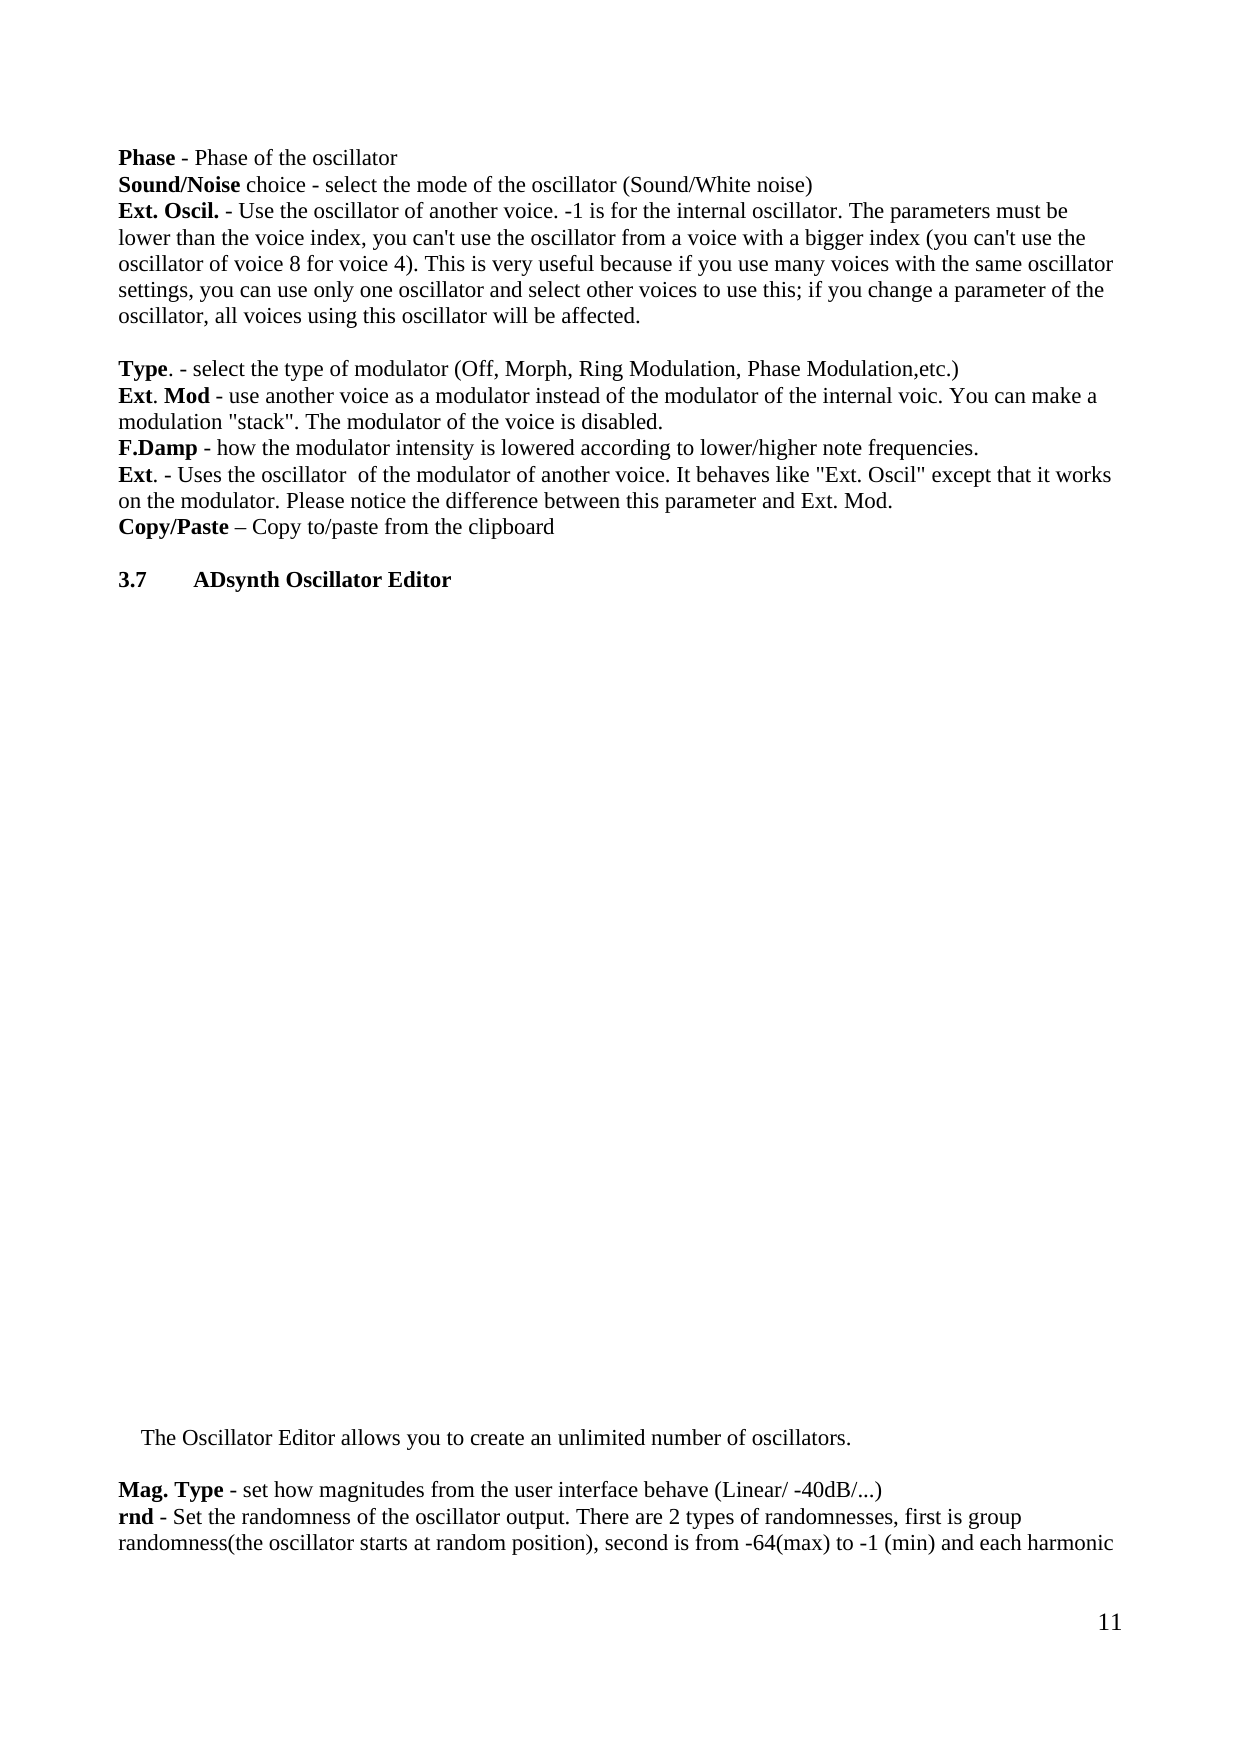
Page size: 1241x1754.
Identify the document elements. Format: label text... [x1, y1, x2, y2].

text Copy/Paste – Copy to/paste from the clipboard [118, 513, 1122, 566]
list ADsynth Oscillator Editor [118, 566, 1122, 592]
text Phase - Phase of the oscillator Sound/Noise choice - select the mode of the oscillator (Sound/White noise) Ext. Oscil. - Use the oscillator of another voice. -1 is for the internal oscillator. The parameters must be lower than the voice index, you can't use the oscillator from a voice with a bigger index (you can't use the oscillator of voice 8 for voice 4). This is very useful because if you use many voices with the same oscillator settings, you can use only one oscillator and select other voices to use this; if you change a parameter of the oscillator, all voices using this oscillator will be affected. [118, 144, 1122, 329]
text Mag. Type - set how magnitudes from the user interface behave (Linear/ -40dB/...) rnd - Set the randomness of the oscillator output. There are 2 types of randomnesses, first is group randomness(the oscillator starts at random position), second is from -64(max) to -1 (min) and each harmonic [118, 1476, 1122, 1556]
text The Oscillator Editor allows you to create an unlimited number of oscillators. [118, 1424, 1122, 1450]
text Type. - select the type of modulator (Off, Morph, Ring Modulation, Phase Modulation,etc.) Ext. Mod - use another voice as a modulator instead of the modulator of the internal voic. You can make a modulation "stack". The modulator of the voice is disabled. F.Damp - how the modulator intensity is lowered according to lower/higher note frequencies. Ext. - Uses the oscillator of the modulator of another voice. It behaves like "Ext. Oscil" except that it works on the modulator. Please notice the difference between this parameter and Ext. Mod. [118, 355, 1122, 513]
